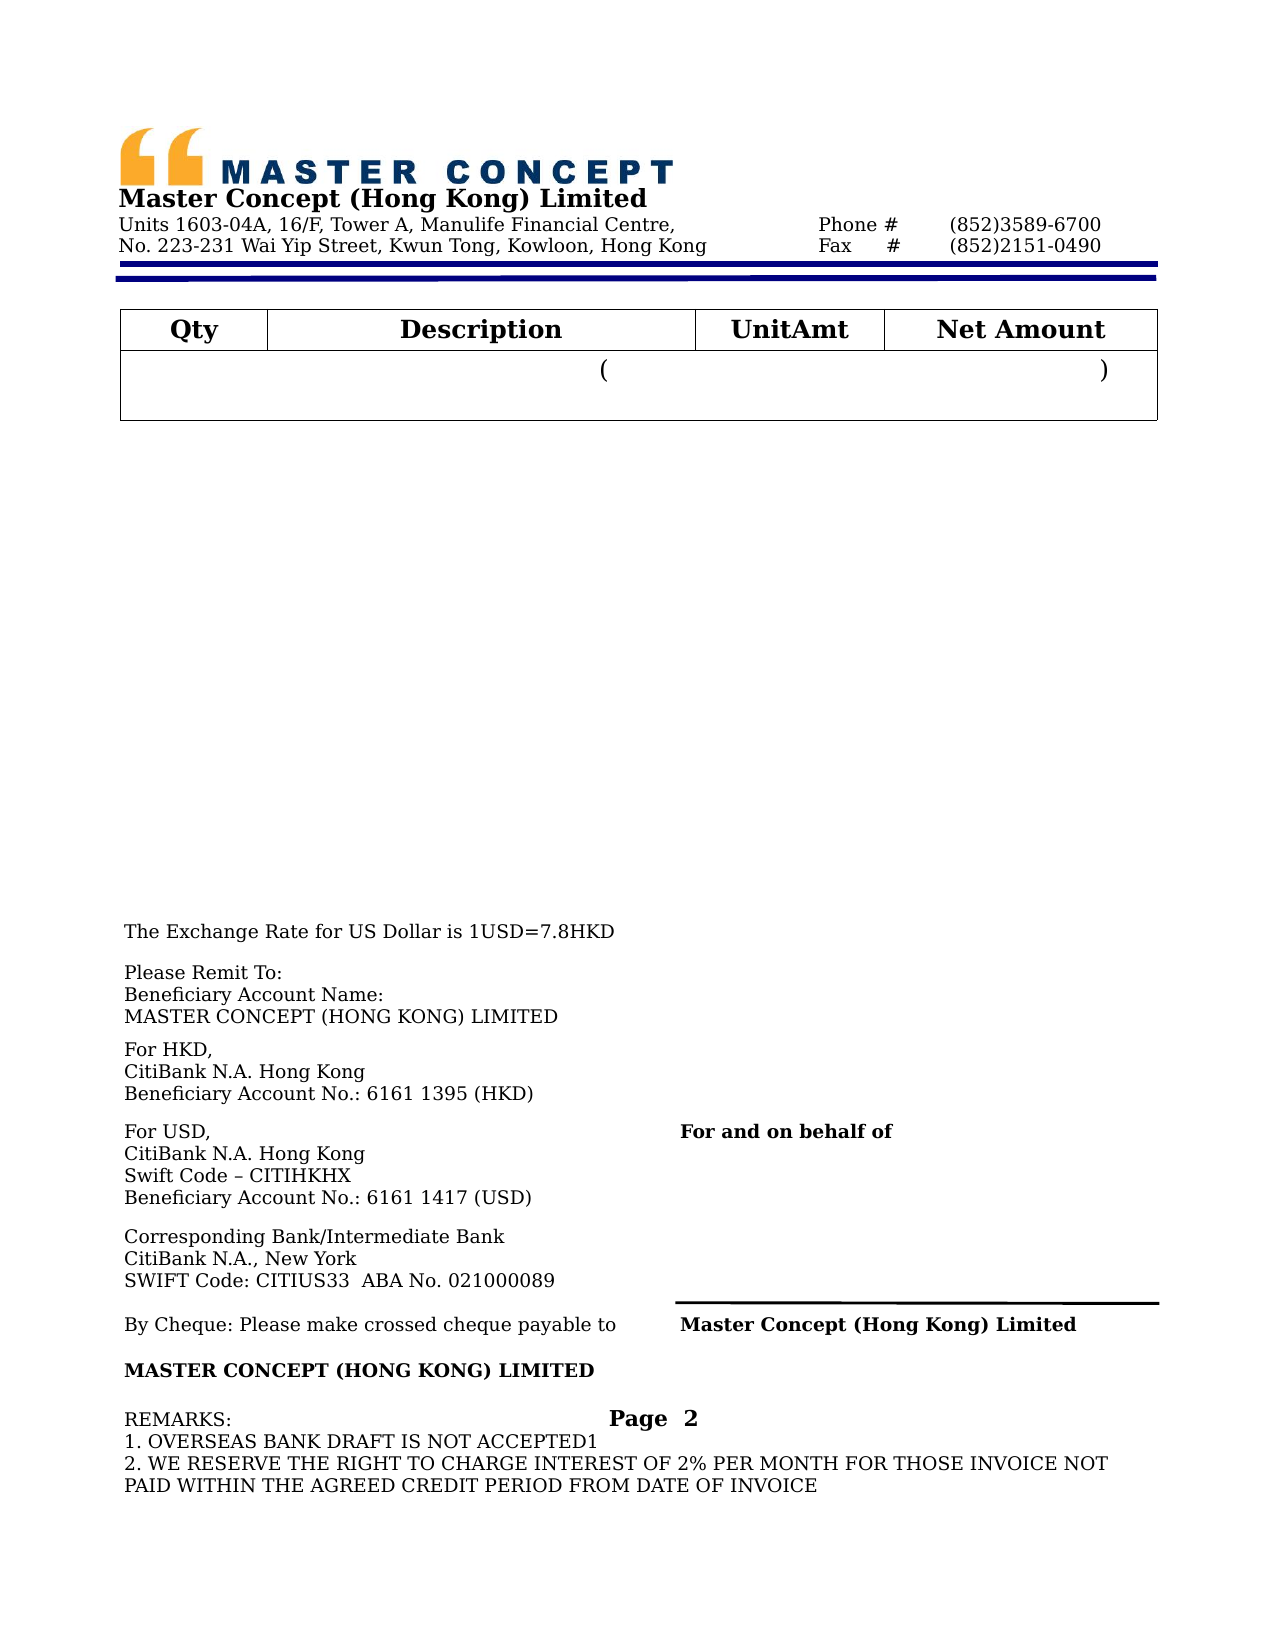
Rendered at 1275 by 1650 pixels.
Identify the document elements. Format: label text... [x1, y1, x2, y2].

table_cell <o.currency_id and o.currency_id.name>(<o.currency_id and o.currency_id.symbol>)<o.amount_total> [121, 351, 1157, 420]
table_header Qty [121, 310, 267, 350]
table_header Net Amount [885, 310, 1157, 350]
table_header UnitAmt [696, 310, 884, 350]
picture [120, 126, 677, 188]
text </for> [118, 420, 1157, 449]
table_header Description [268, 310, 695, 350]
